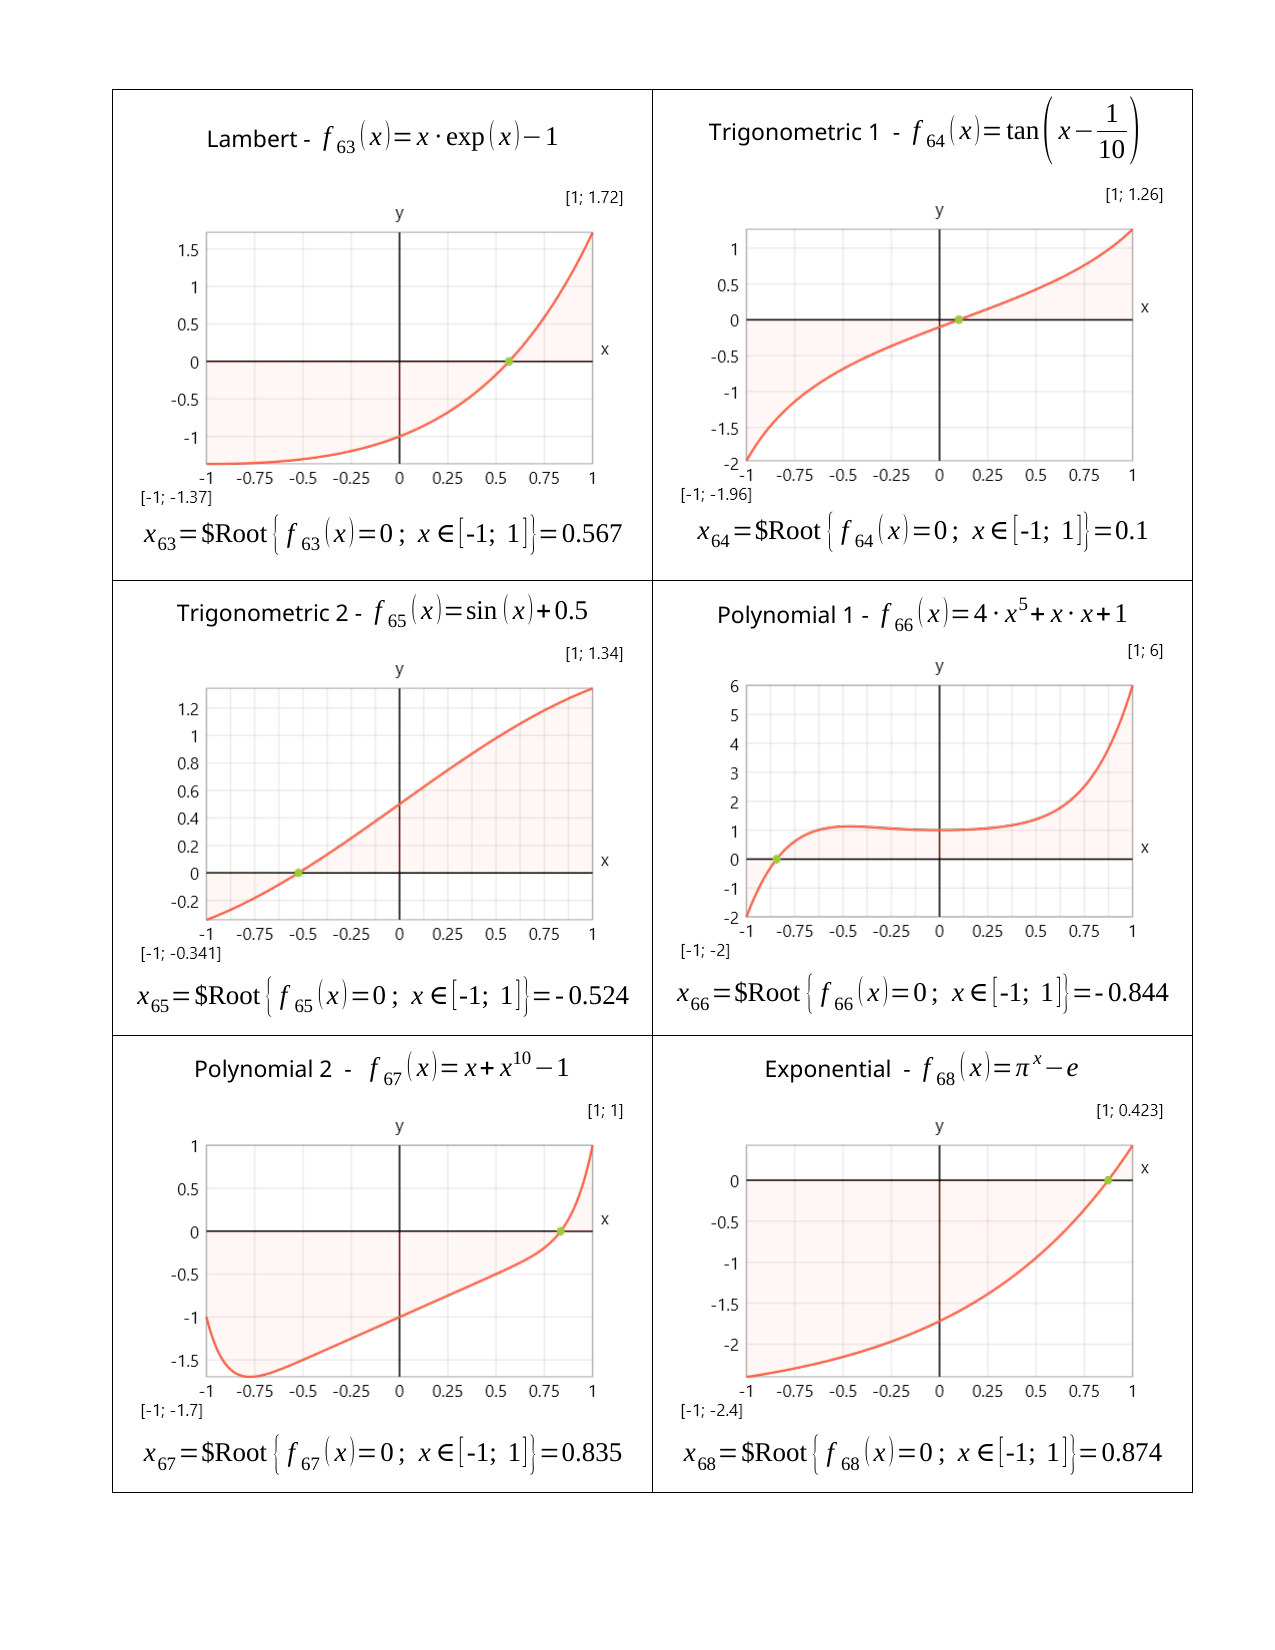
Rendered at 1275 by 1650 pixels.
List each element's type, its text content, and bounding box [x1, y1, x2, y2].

table_header Trigonometric 1 - [653, 90, 1192, 580]
picture [677, 1100, 1167, 1423]
picture [677, 183, 1167, 507]
table_header Lambert - [113, 90, 652, 580]
picture [137, 642, 627, 966]
table_cell Exponential - [653, 1036, 1192, 1492]
picture [677, 639, 1167, 963]
table_cell Polynomial 2 - [113, 1036, 652, 1492]
table_cell Polynomial 1 - [653, 581, 1192, 1034]
picture [137, 186, 627, 510]
table_cell Trigonometric 2 - [113, 581, 652, 1034]
picture [137, 1100, 627, 1423]
